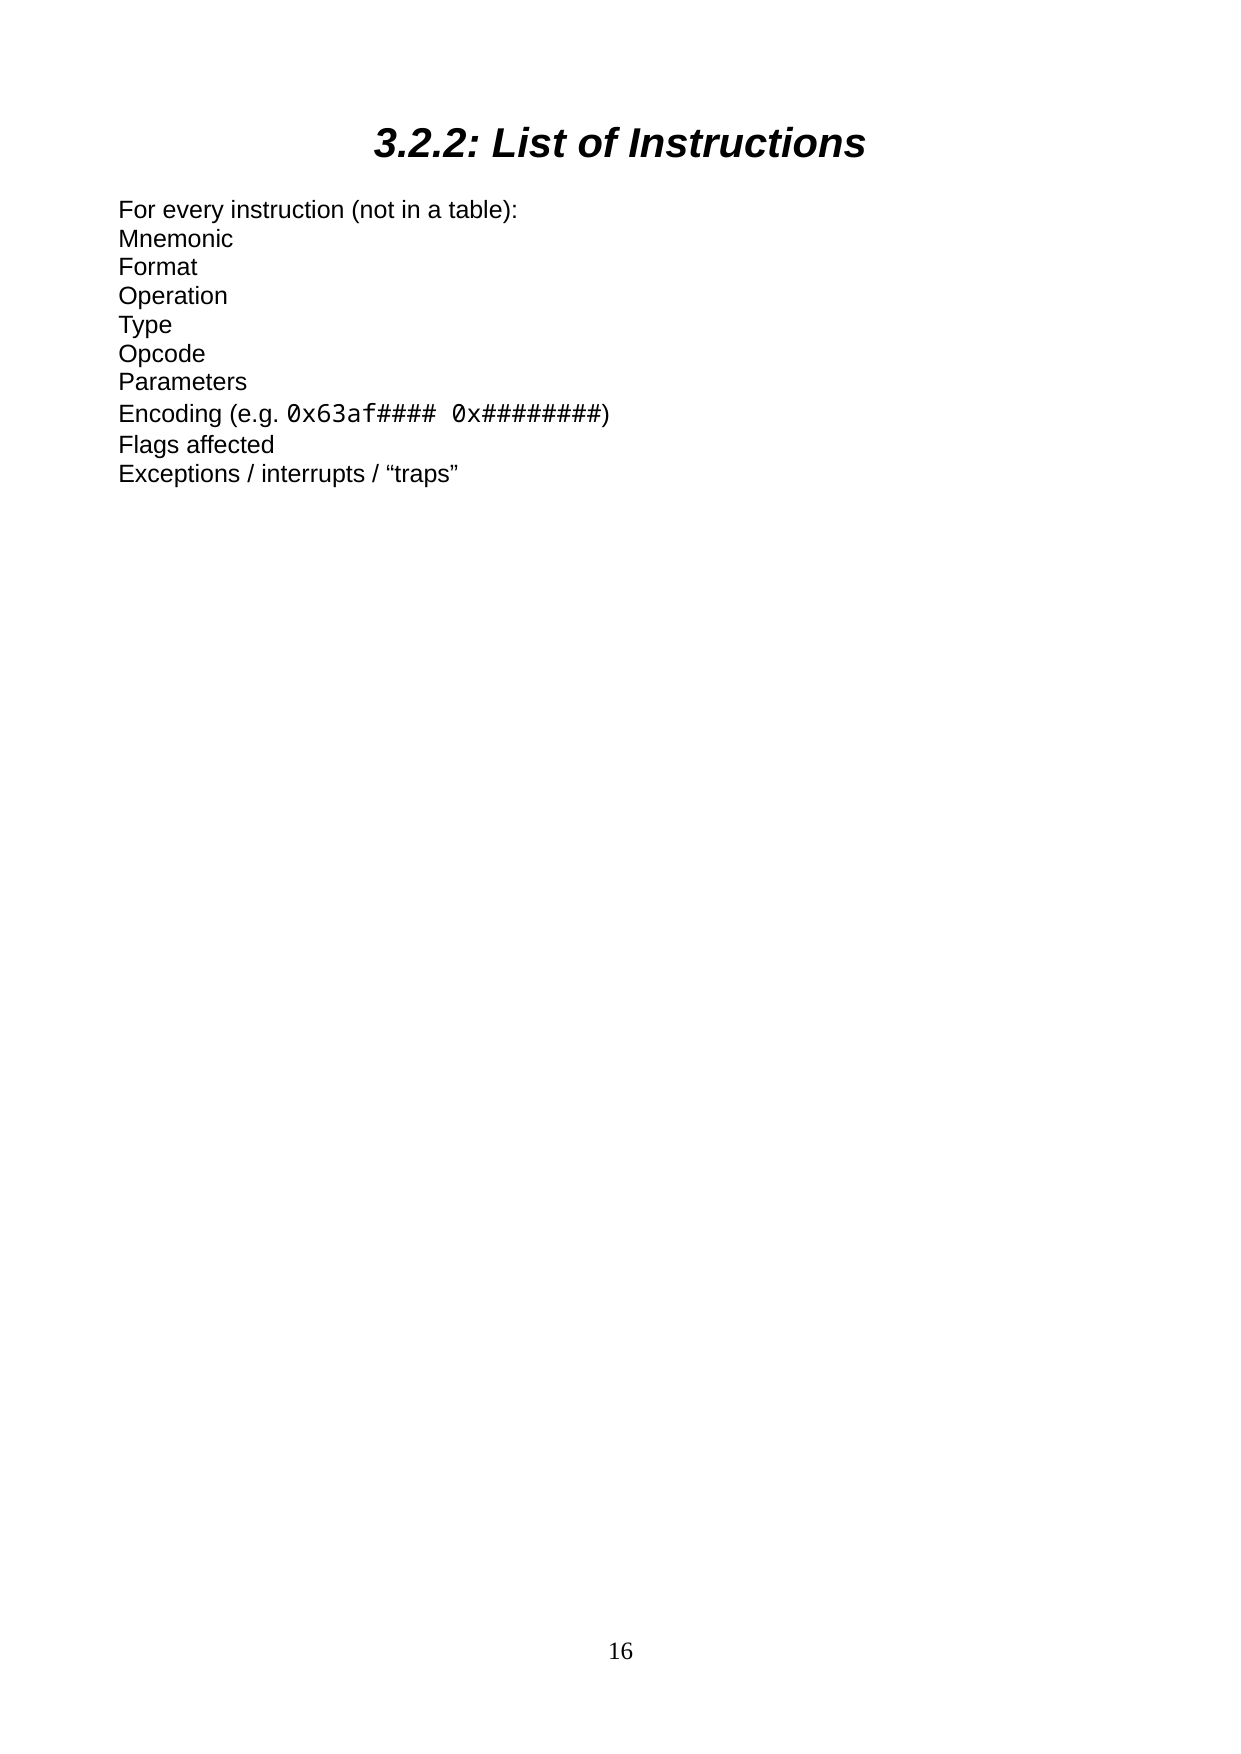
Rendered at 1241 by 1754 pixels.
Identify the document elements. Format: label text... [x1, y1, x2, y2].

text 3.2.2: List of Instructions [118, 118, 1122, 166]
text Encoding (e.g. 0x63af#### 0x########) [118, 396, 1122, 430]
text Opcode [118, 338, 1122, 367]
text Mnemonic [118, 223, 1122, 252]
text Exceptions / interrupts / “traps” [118, 459, 1122, 488]
text Flags affected [118, 430, 1122, 459]
text Operation [118, 281, 1122, 310]
text Format [118, 252, 1122, 281]
text For every instruction (not in a table): [118, 195, 1122, 223]
text Type [118, 310, 1122, 338]
text Parameters [118, 367, 1122, 396]
